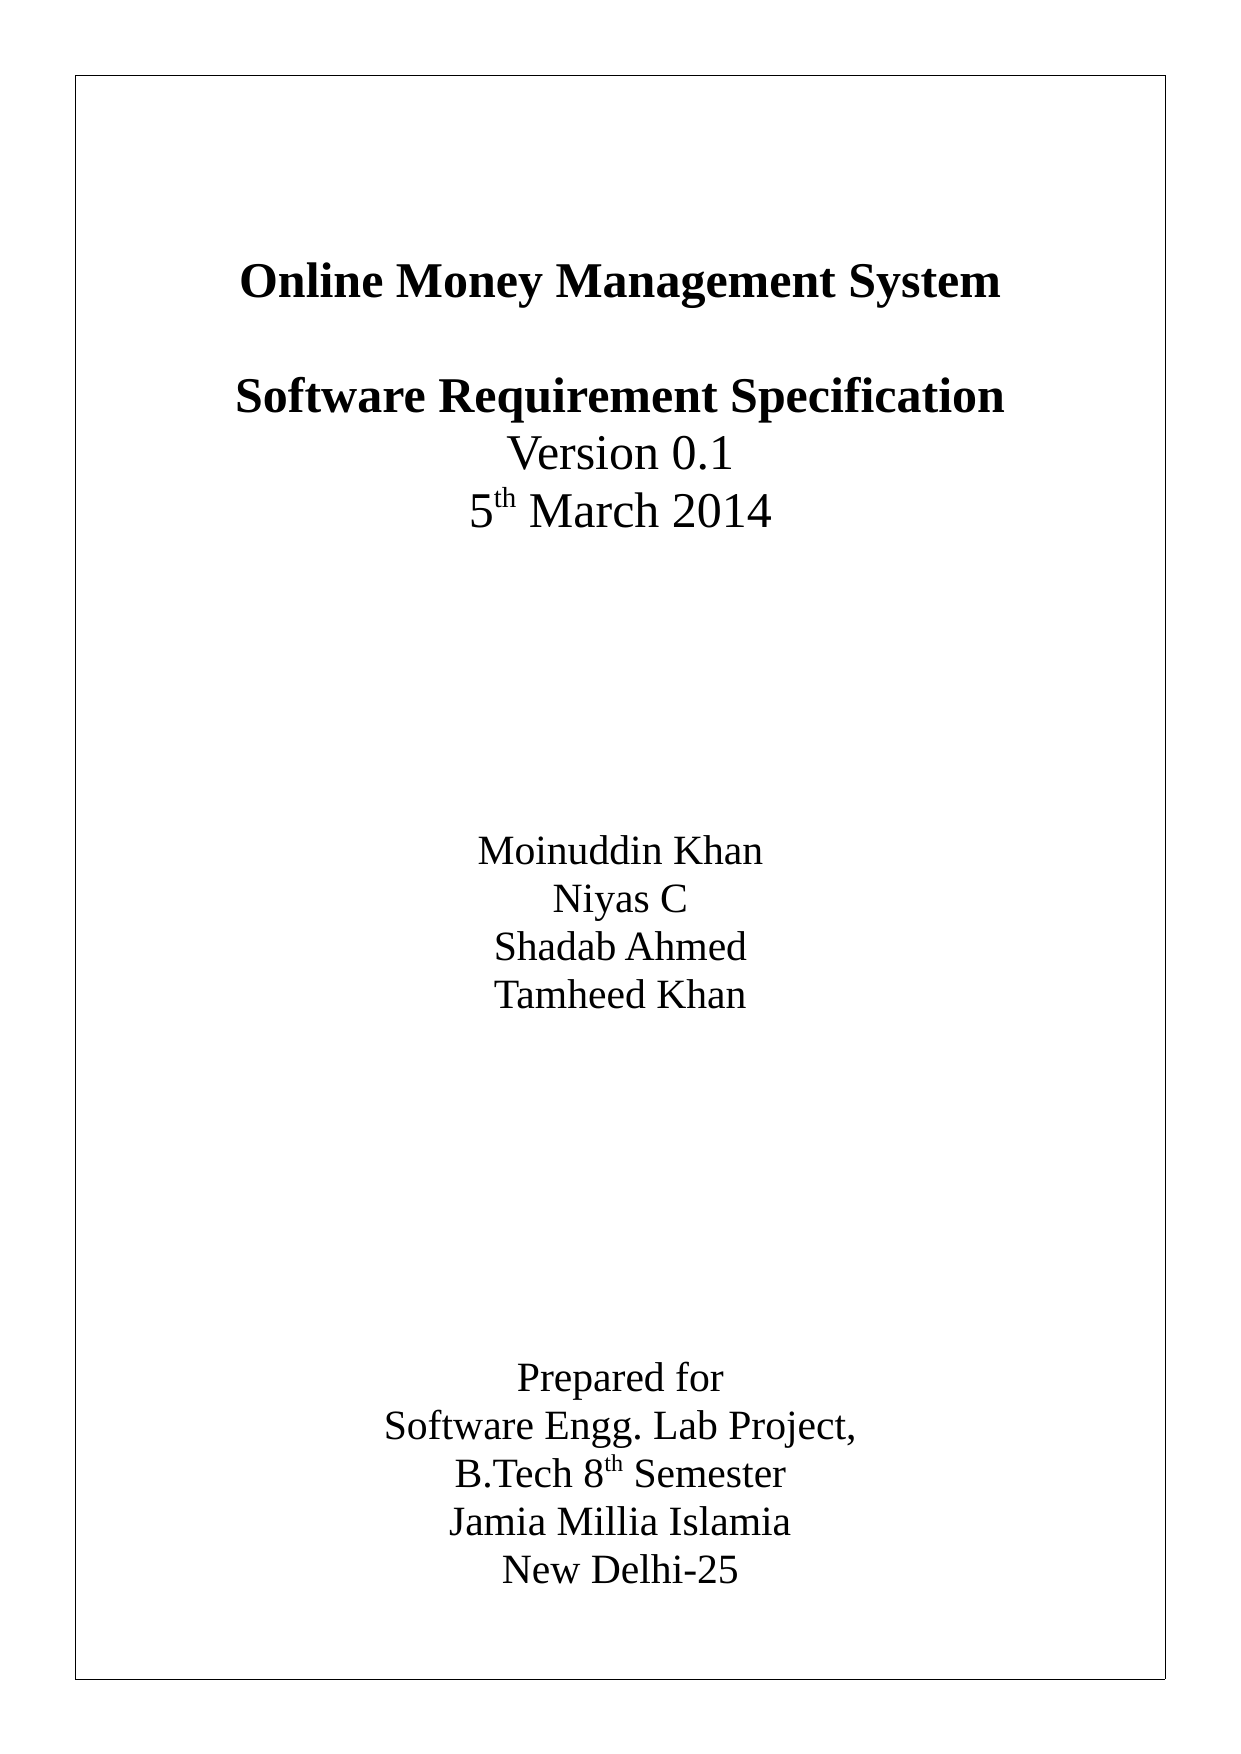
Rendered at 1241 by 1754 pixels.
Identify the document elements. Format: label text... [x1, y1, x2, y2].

text Version 0.1 [78, 423, 1162, 481]
text B.Tech 8th Semester [78, 1448, 1162, 1496]
text Online Money Management System [78, 251, 1162, 308]
text Moinuddin Khan [78, 826, 1162, 873]
text Niyas C [78, 873, 1162, 921]
text New Delhi-25 [78, 1544, 1162, 1592]
text 5th March 2014 [78, 481, 1162, 538]
text Shadab Ahmed [78, 921, 1162, 969]
text Software Engg. Lab Project, [78, 1401, 1162, 1448]
text Tamheed Khan [78, 969, 1162, 1017]
text Software Requirement Specification [78, 366, 1162, 423]
text Prepared for [78, 1353, 1162, 1401]
text Jamia Millia Islamia [78, 1496, 1162, 1544]
